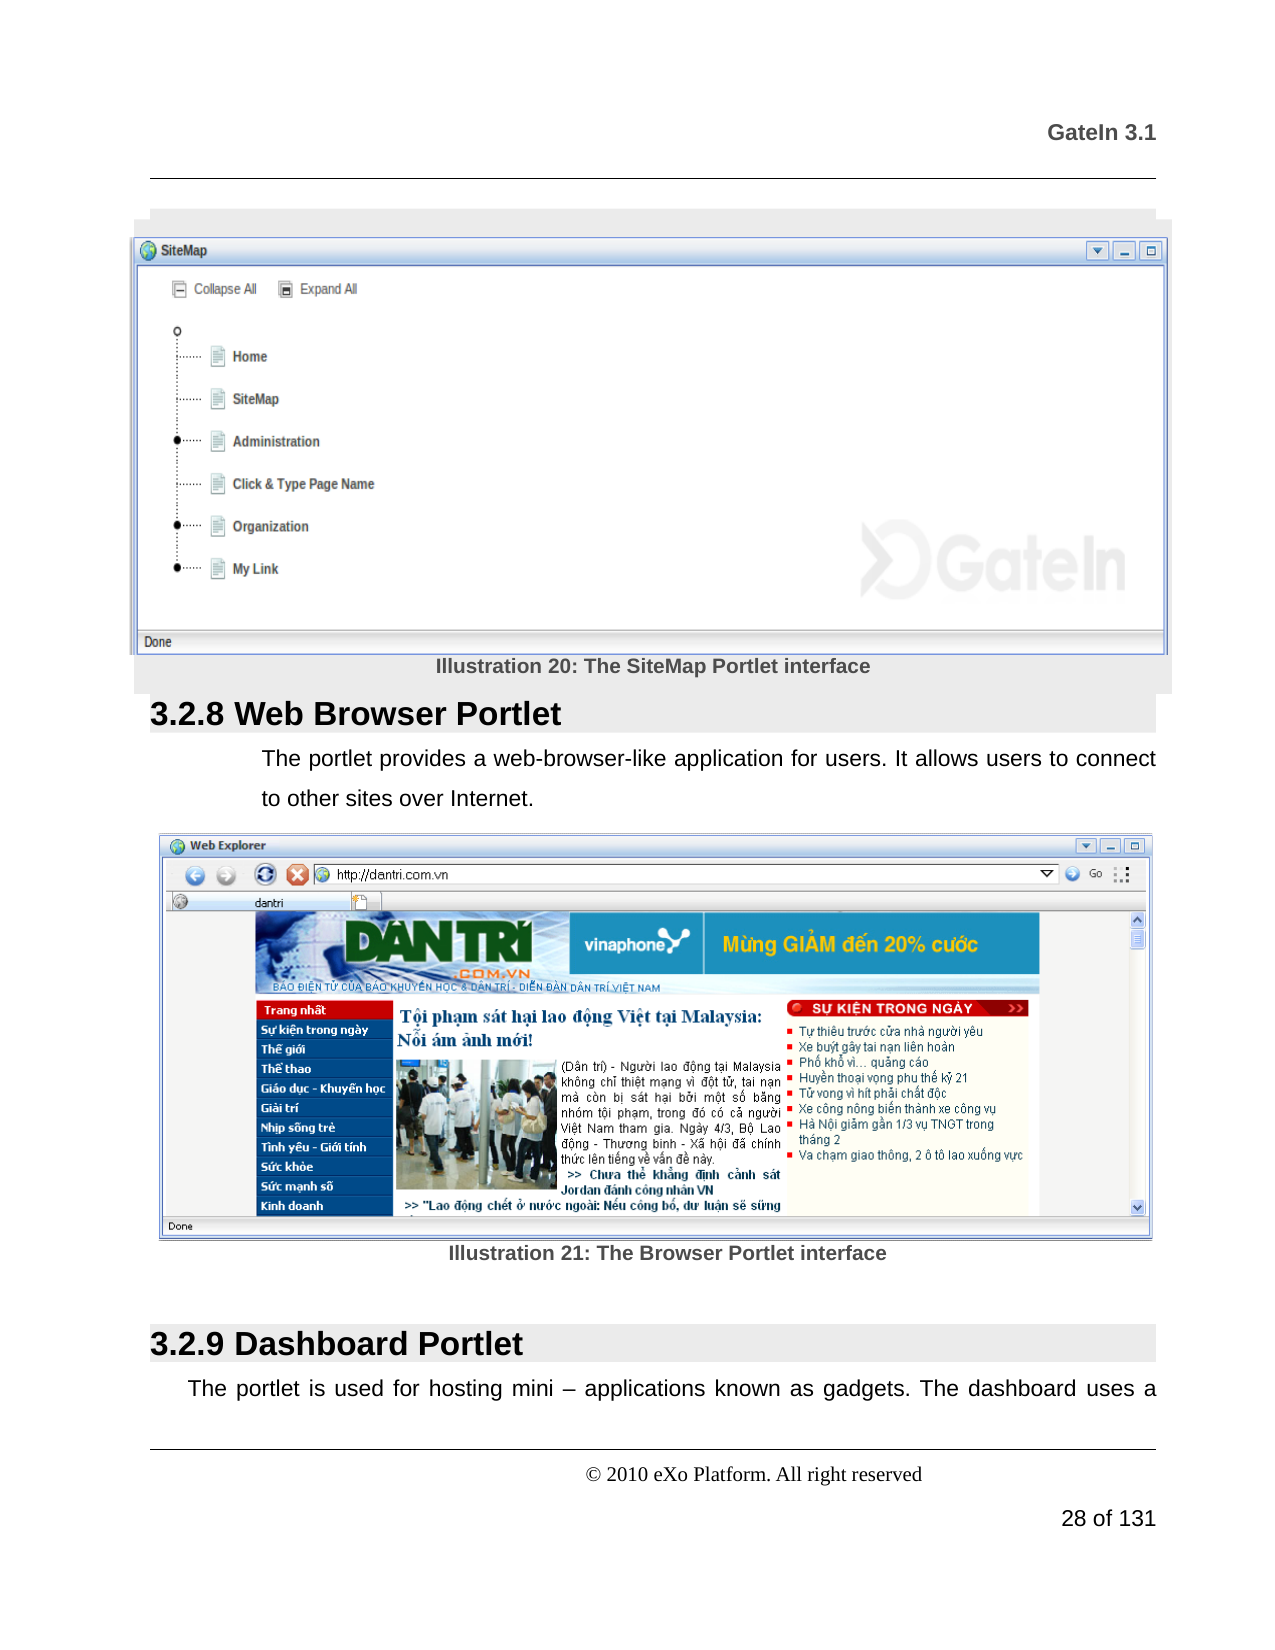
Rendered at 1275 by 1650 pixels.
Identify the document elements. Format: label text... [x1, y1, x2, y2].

picture [129, 237, 1169, 655]
text Illustration 20: The SiteMap Portlet interface [134, 232, 1173, 678]
list Illustration 21: The Browser Portlet interface [158, 851, 1177, 1265]
picture [158, 833, 1153, 1241]
subtitle [134, 208, 1173, 232]
list The portlet is used for hosting mini – applications known as gadgets. The dashboard uses a [150, 1374, 1156, 1401]
subtitle Web Browser Portlet [134, 678, 1173, 733]
subtitle Dashboard Portlet [150, 1324, 1156, 1362]
list The portlet provides a web-browser-like application for users. It allows users to connect to other sites over Internet. [224, 745, 1156, 811]
